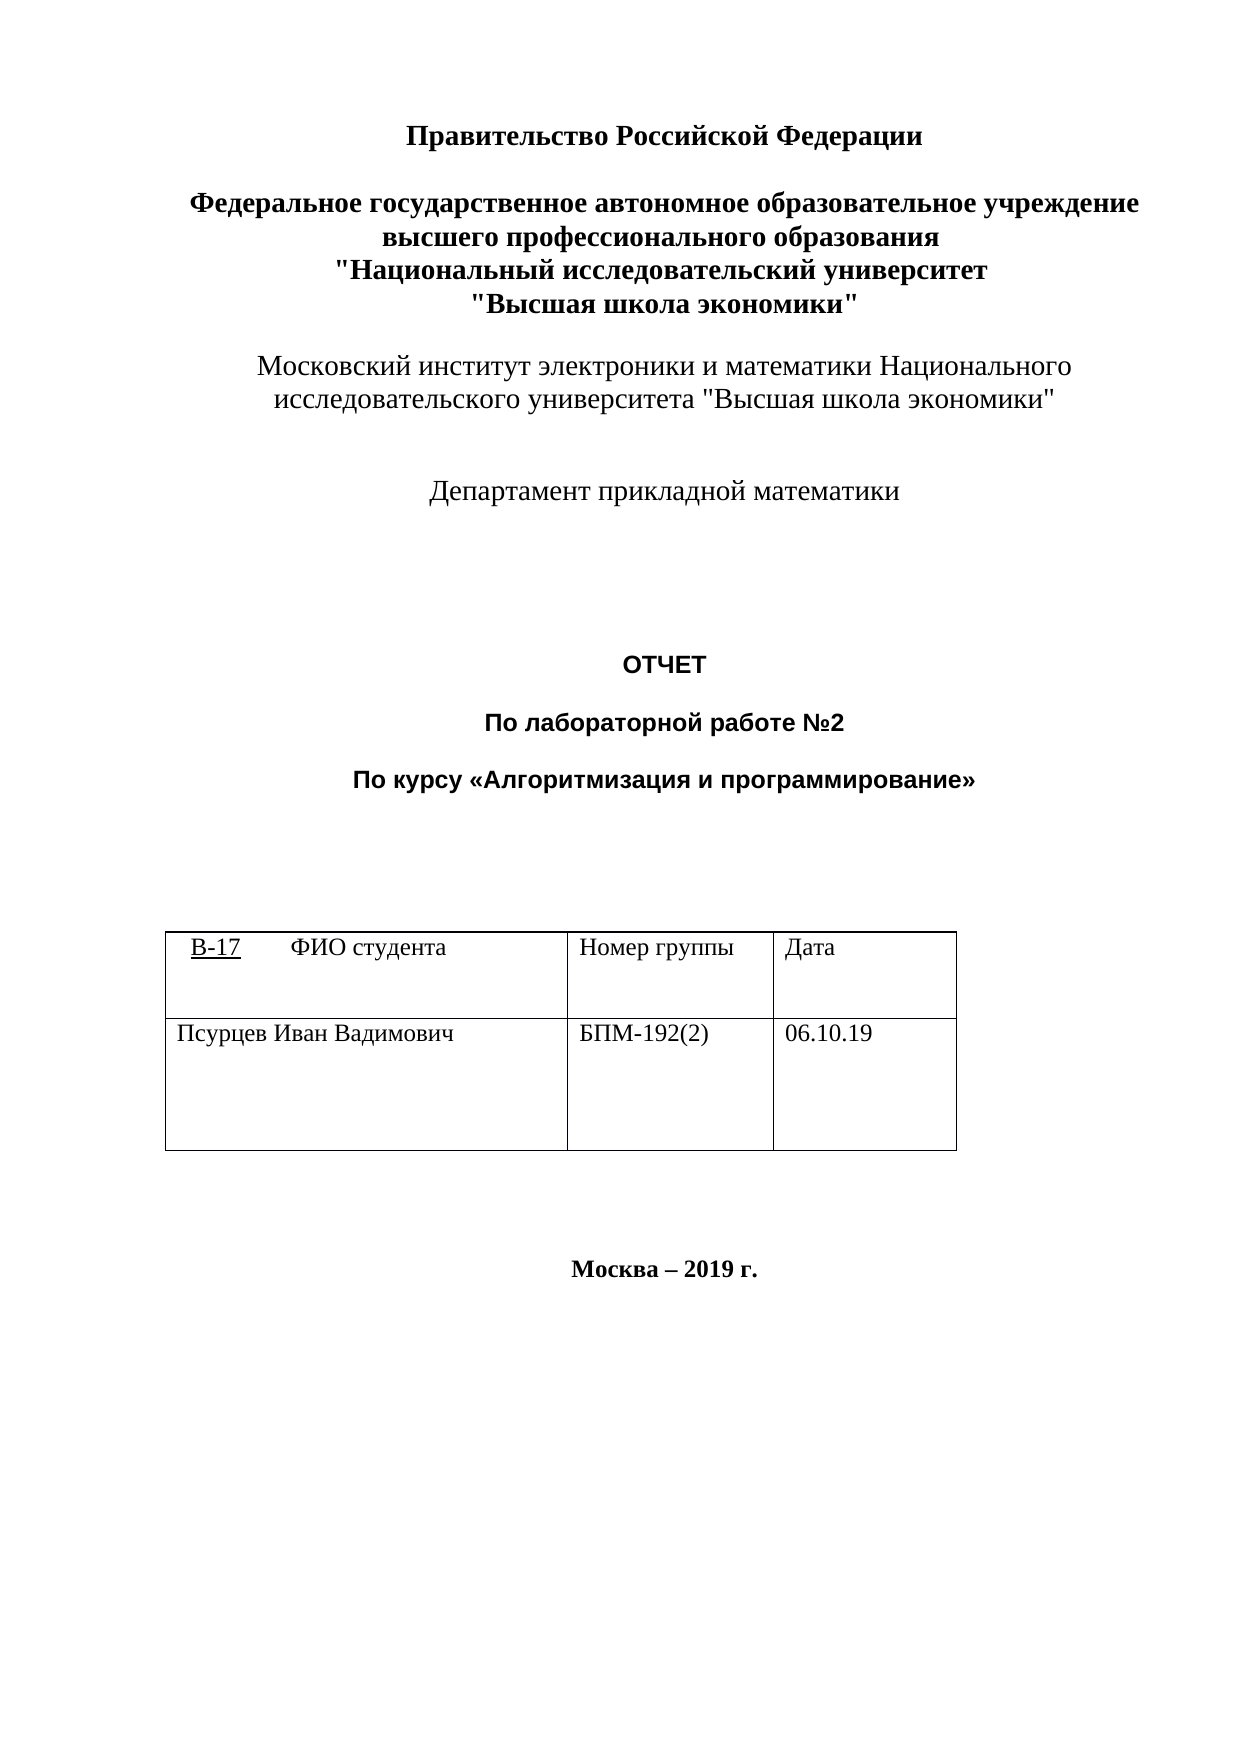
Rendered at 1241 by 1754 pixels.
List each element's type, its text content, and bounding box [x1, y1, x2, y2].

table_cell 06.10.19 [774, 1019, 956, 1061]
text По курсу «Алгоритмизация и программирование» [177, 765, 1152, 794]
text исследовательского университета "Высшая школа экономики" [177, 382, 1152, 415]
table_header [166, 933, 567, 1017]
text Московский институт электроники и математики Национального [177, 348, 1152, 382]
table_cell Псурцев Иван Вадимович [166, 1019, 567, 1150]
text Москва – 2019 г. [177, 1254, 1152, 1282]
text Правительство Российской Федерации [177, 118, 1152, 152]
table_cell [774, 1090, 956, 1120]
text ОТЧЕТ [177, 650, 1152, 679]
text По лабораторной работе №2 [177, 707, 1152, 736]
table_cell [774, 1120, 956, 1150]
table_header Номер группы [568, 933, 773, 1017]
table_header Дата [774, 933, 956, 1017]
table_header В-17 [179, 933, 279, 978]
table_header ФИО студента [279, 933, 554, 978]
table_cell [774, 1061, 956, 1090]
text Федеральное государственное автономное образовательное учреждение высшего профессионального образования "Национальный исследовательский университет "Высшая школа экономики" [177, 185, 1152, 319]
table_cell БПМ-192(2) [568, 1019, 773, 1150]
text Департамент прикладной математики [177, 473, 1152, 506]
